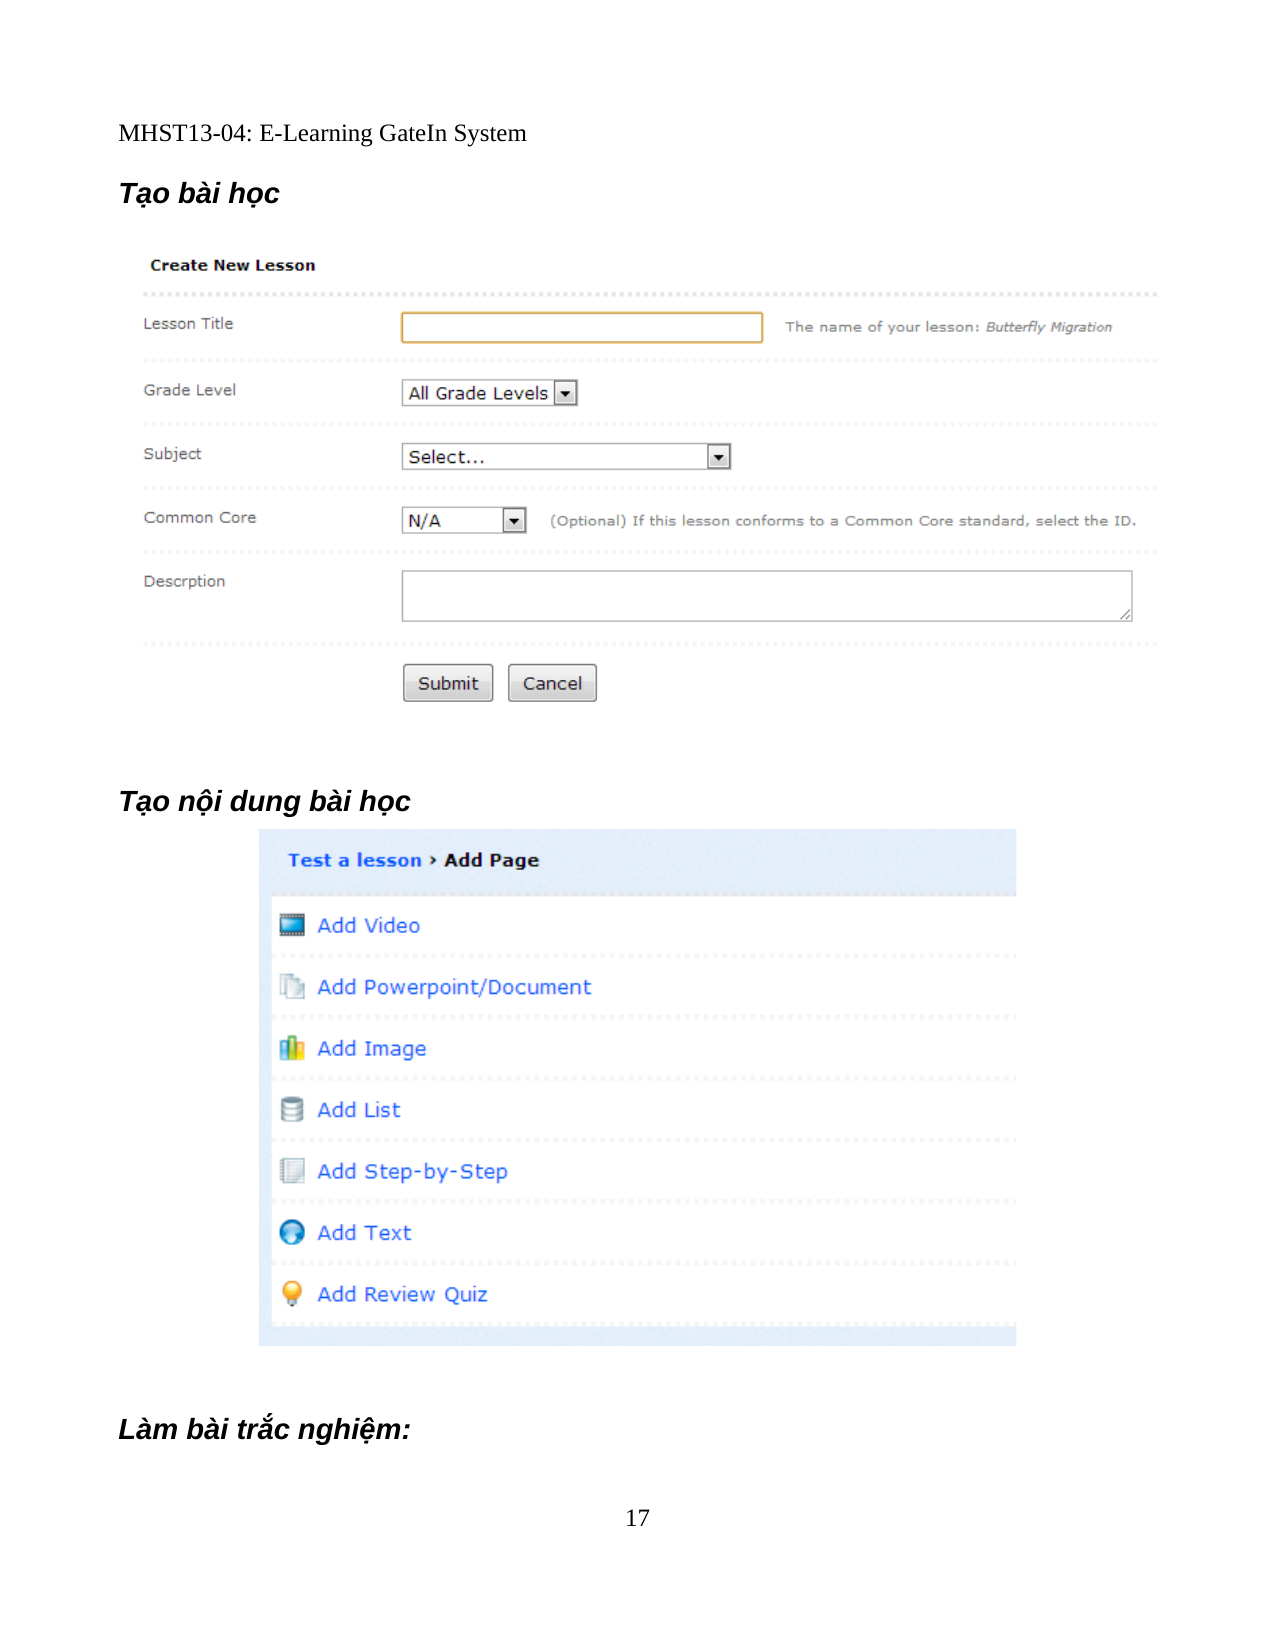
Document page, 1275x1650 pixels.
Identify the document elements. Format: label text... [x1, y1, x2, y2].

subtitle Tạo bài học [118, 176, 1157, 210]
subtitle Tạo nội dung bài học [118, 784, 1157, 817]
subtitle Làm bài trắc nghiệm: [118, 1412, 1157, 1445]
